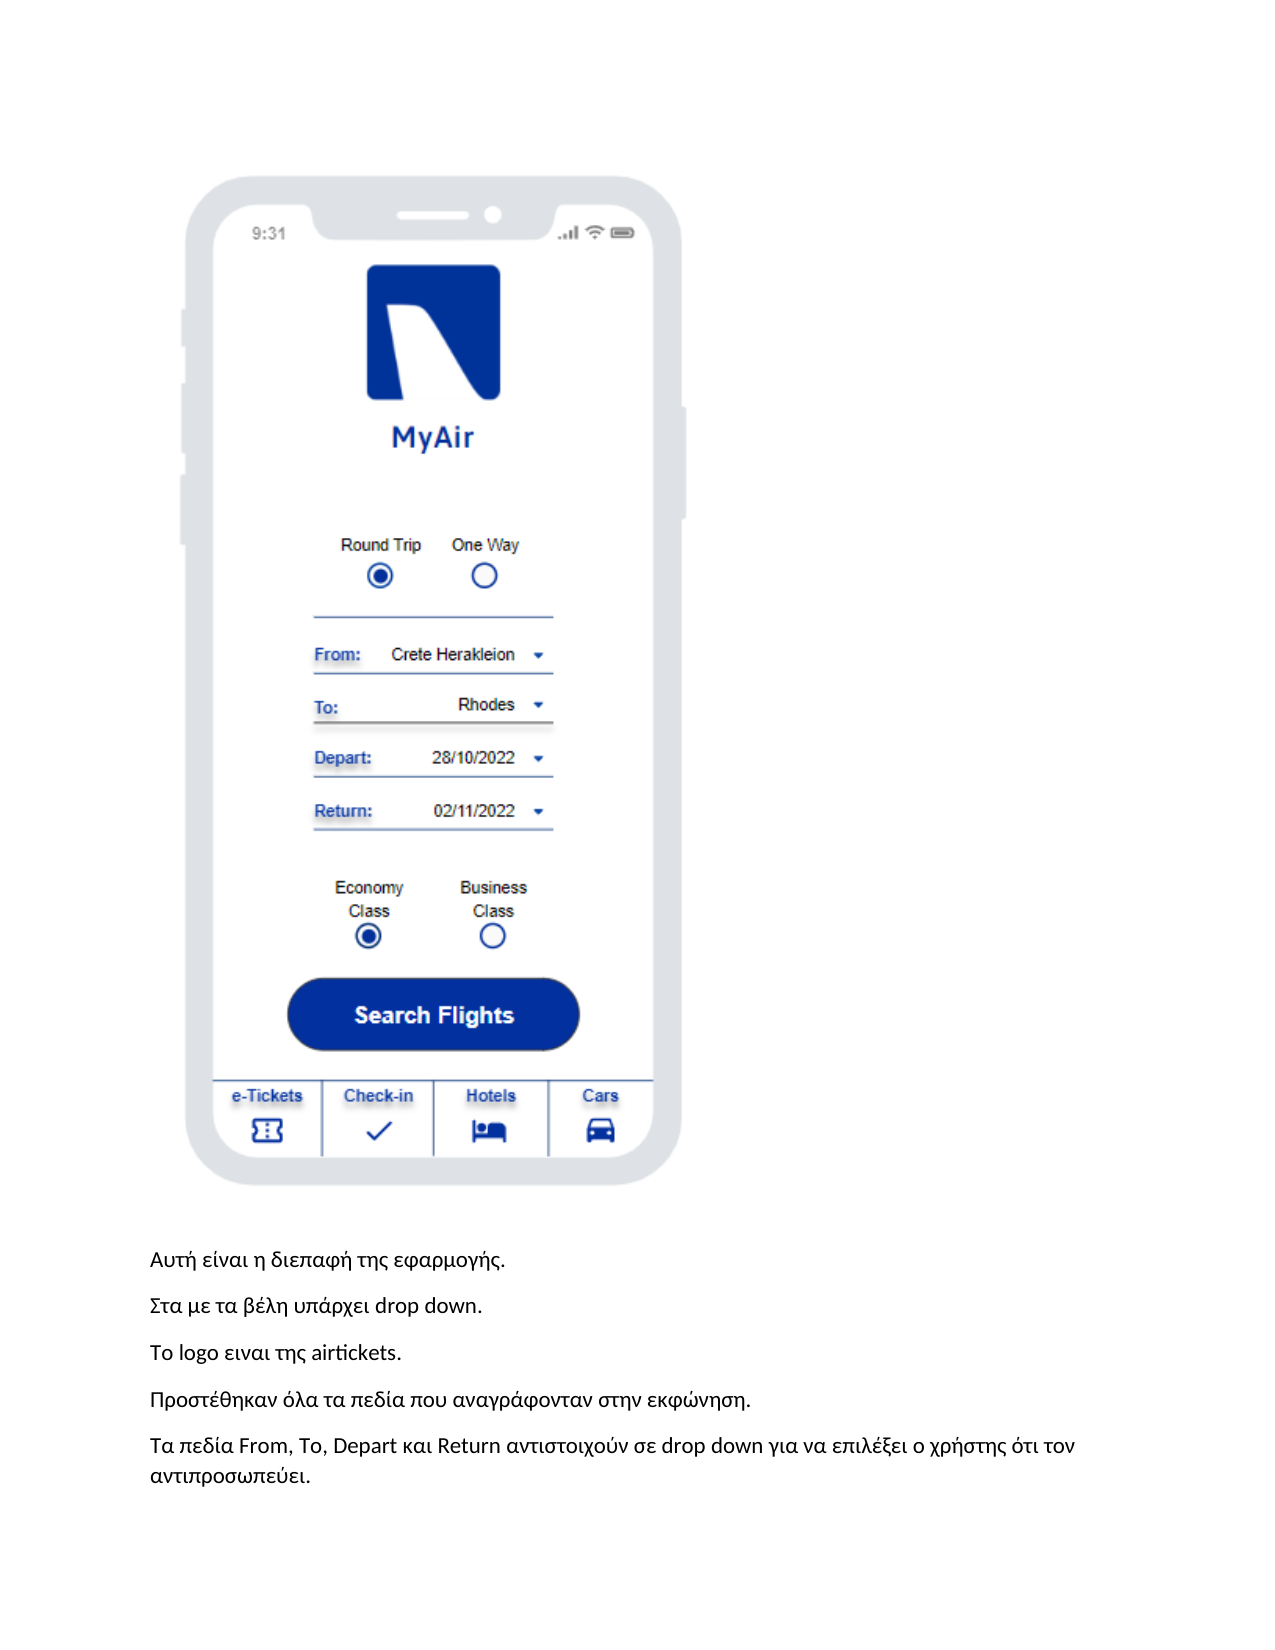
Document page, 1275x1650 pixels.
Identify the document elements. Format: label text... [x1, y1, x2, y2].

text Στα με τα βέλη υπάρχει drop down. [150, 1292, 1125, 1320]
text Το logo ειναι της airtickets. [150, 1338, 1125, 1366]
text Αυτή είναι η διεπαφή της εφαρμογής. [150, 1245, 1125, 1273]
text Προστέθηκαν όλα τα πεδία που αναγράφονταν στην εκφώνηση. [150, 1385, 1125, 1413]
text Τα πεδία From, To, Depart και Return αντιστοιχούν σε drop down για να επιλέξει ο χρήστης ότι τον αντιπροσωπεύει. [150, 1431, 1125, 1489]
